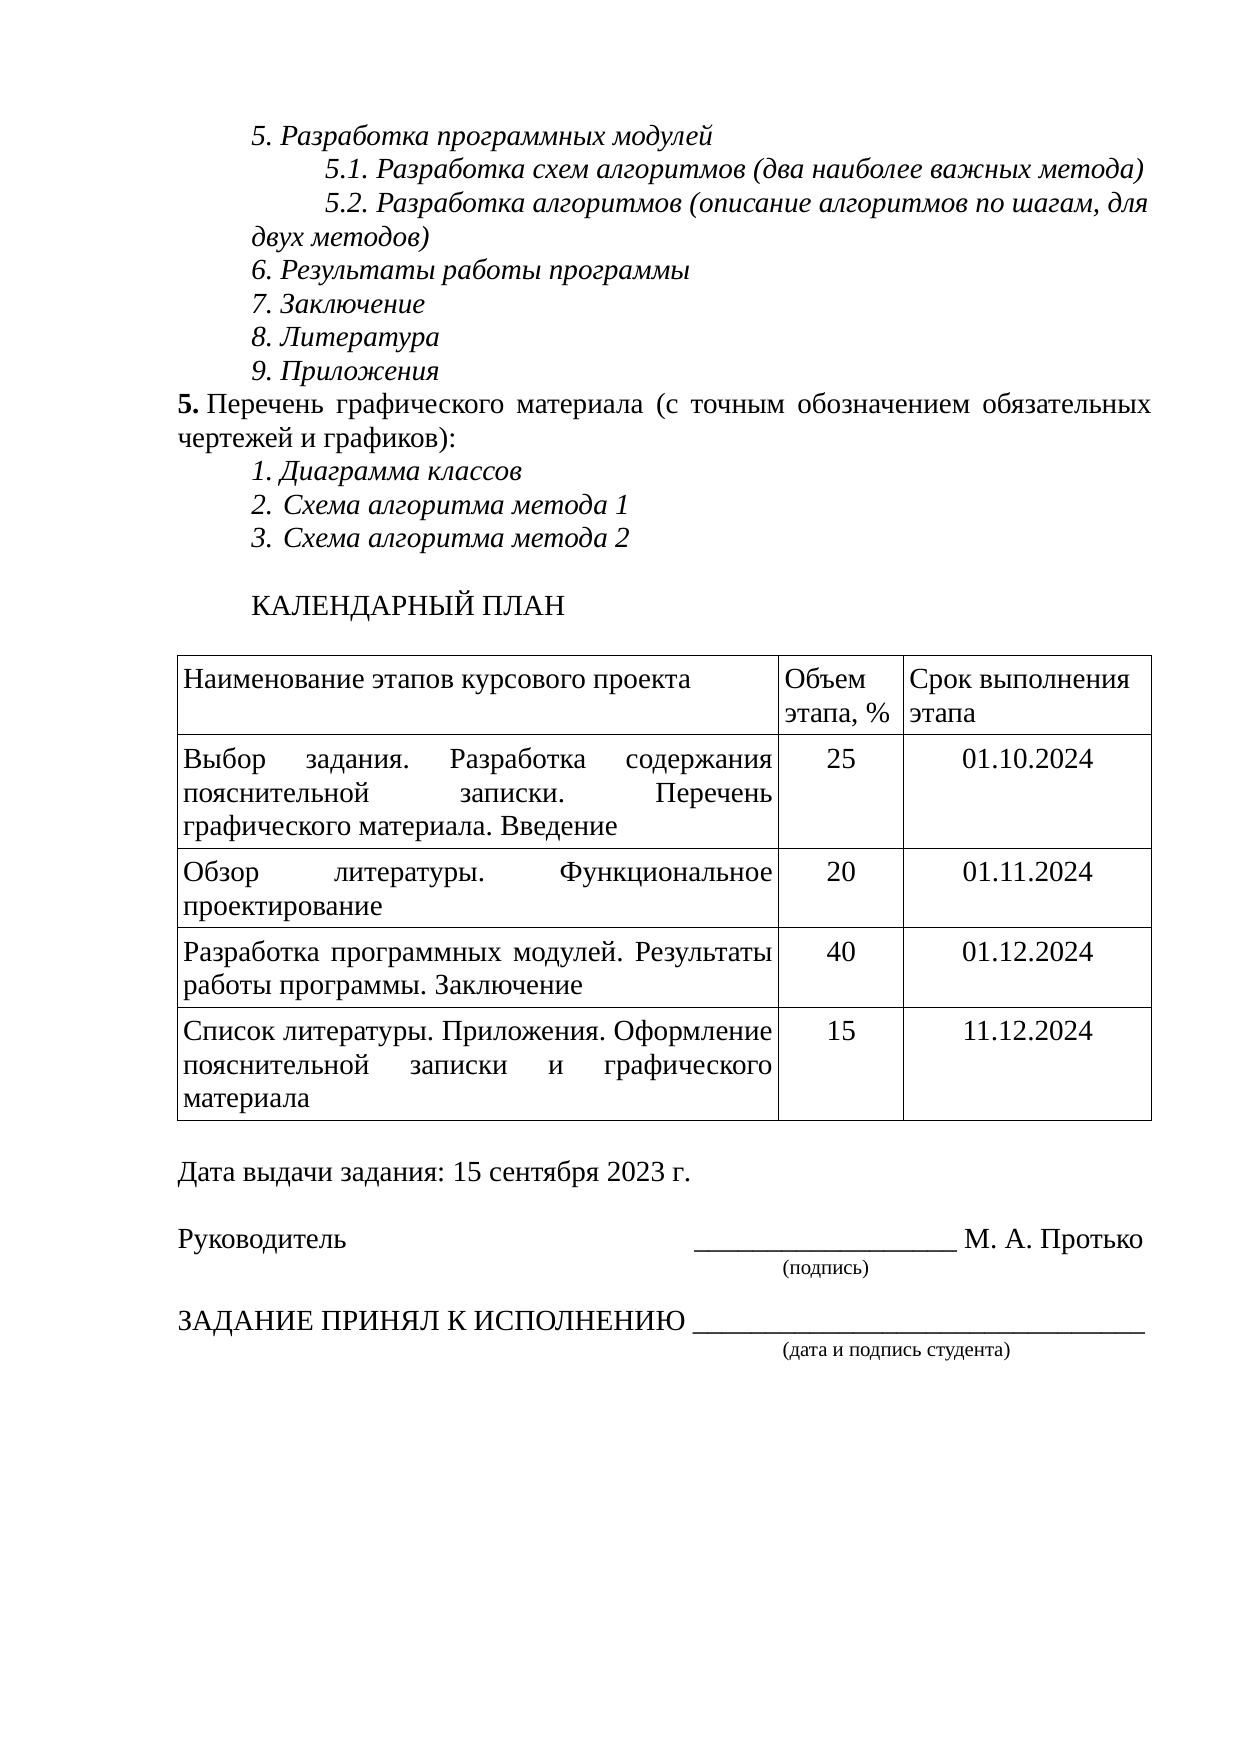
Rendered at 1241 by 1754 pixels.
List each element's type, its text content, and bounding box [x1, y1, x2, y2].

table_cell 15 [779, 1008, 903, 1120]
text (дата и подпись студента) [177, 1337, 1152, 1361]
text КАЛЕНДАРНЫЙ ПЛАН [177, 588, 1152, 621]
table_header Наименование этапов курсового проекта [178, 656, 778, 734]
table_cell 01.10.2024 [904, 735, 1151, 847]
table_cell 25 [779, 735, 903, 847]
text 1. Диаграмма классов [177, 453, 1152, 487]
text 5.1. Разработка схем алгоритмов (два наиболее важных метода) [251, 152, 1152, 185]
text 2. Схема алгоритма метода 1 [177, 487, 1152, 521]
text 3. Схема алгоритма метода 2 [177, 521, 1152, 554]
table_cell Обзор литературы. Функциональное проектирование [178, 849, 778, 927]
table_cell 40 [779, 928, 903, 1007]
table_cell 01.11.2024 [904, 849, 1151, 927]
text ЗАДАНИЕ ПРИНЯЛ К ИСПОЛНЕНИЮ _______________________________ [177, 1303, 1152, 1337]
text Руководитель __________________ М. А. Протько [177, 1221, 1152, 1255]
table_cell 11.12.2024 [904, 1008, 1151, 1120]
text 6. Результаты работы программы [251, 252, 1152, 286]
table_header Срок выполнения этапа [904, 656, 1151, 734]
text 9. Приложения [251, 353, 1152, 386]
table_cell 01.12.2024 [904, 928, 1151, 1007]
text 8. Литература [251, 319, 1152, 353]
table_header Объем этапа, % [779, 656, 903, 734]
text (подпись) [177, 1255, 1152, 1279]
table_cell Список литературы. Приложения. Оформление пояснительной записки и графического материала [178, 1008, 778, 1120]
text 7. Заключение [251, 286, 1152, 319]
list Перечень графического материала (с точным обозначением обязательных чертежей и графиков): [177, 386, 1152, 453]
table_cell Выбор задания. Разработка содержания пояснительной записки. Перечень графического материала. Введение [178, 735, 778, 847]
table_cell 20 [779, 849, 903, 927]
text 5.2. Разработка алгоритмов (описание алгоритмов по шагам, для двух методов) [251, 185, 1152, 252]
table_cell Разработка программных модулей. Результаты работы программы. Заключение [178, 928, 778, 1007]
text 5. Разработка программных модулей [251, 118, 1152, 152]
text Дата выдачи задания: 15 сентября 2023 г. [177, 1154, 1152, 1188]
